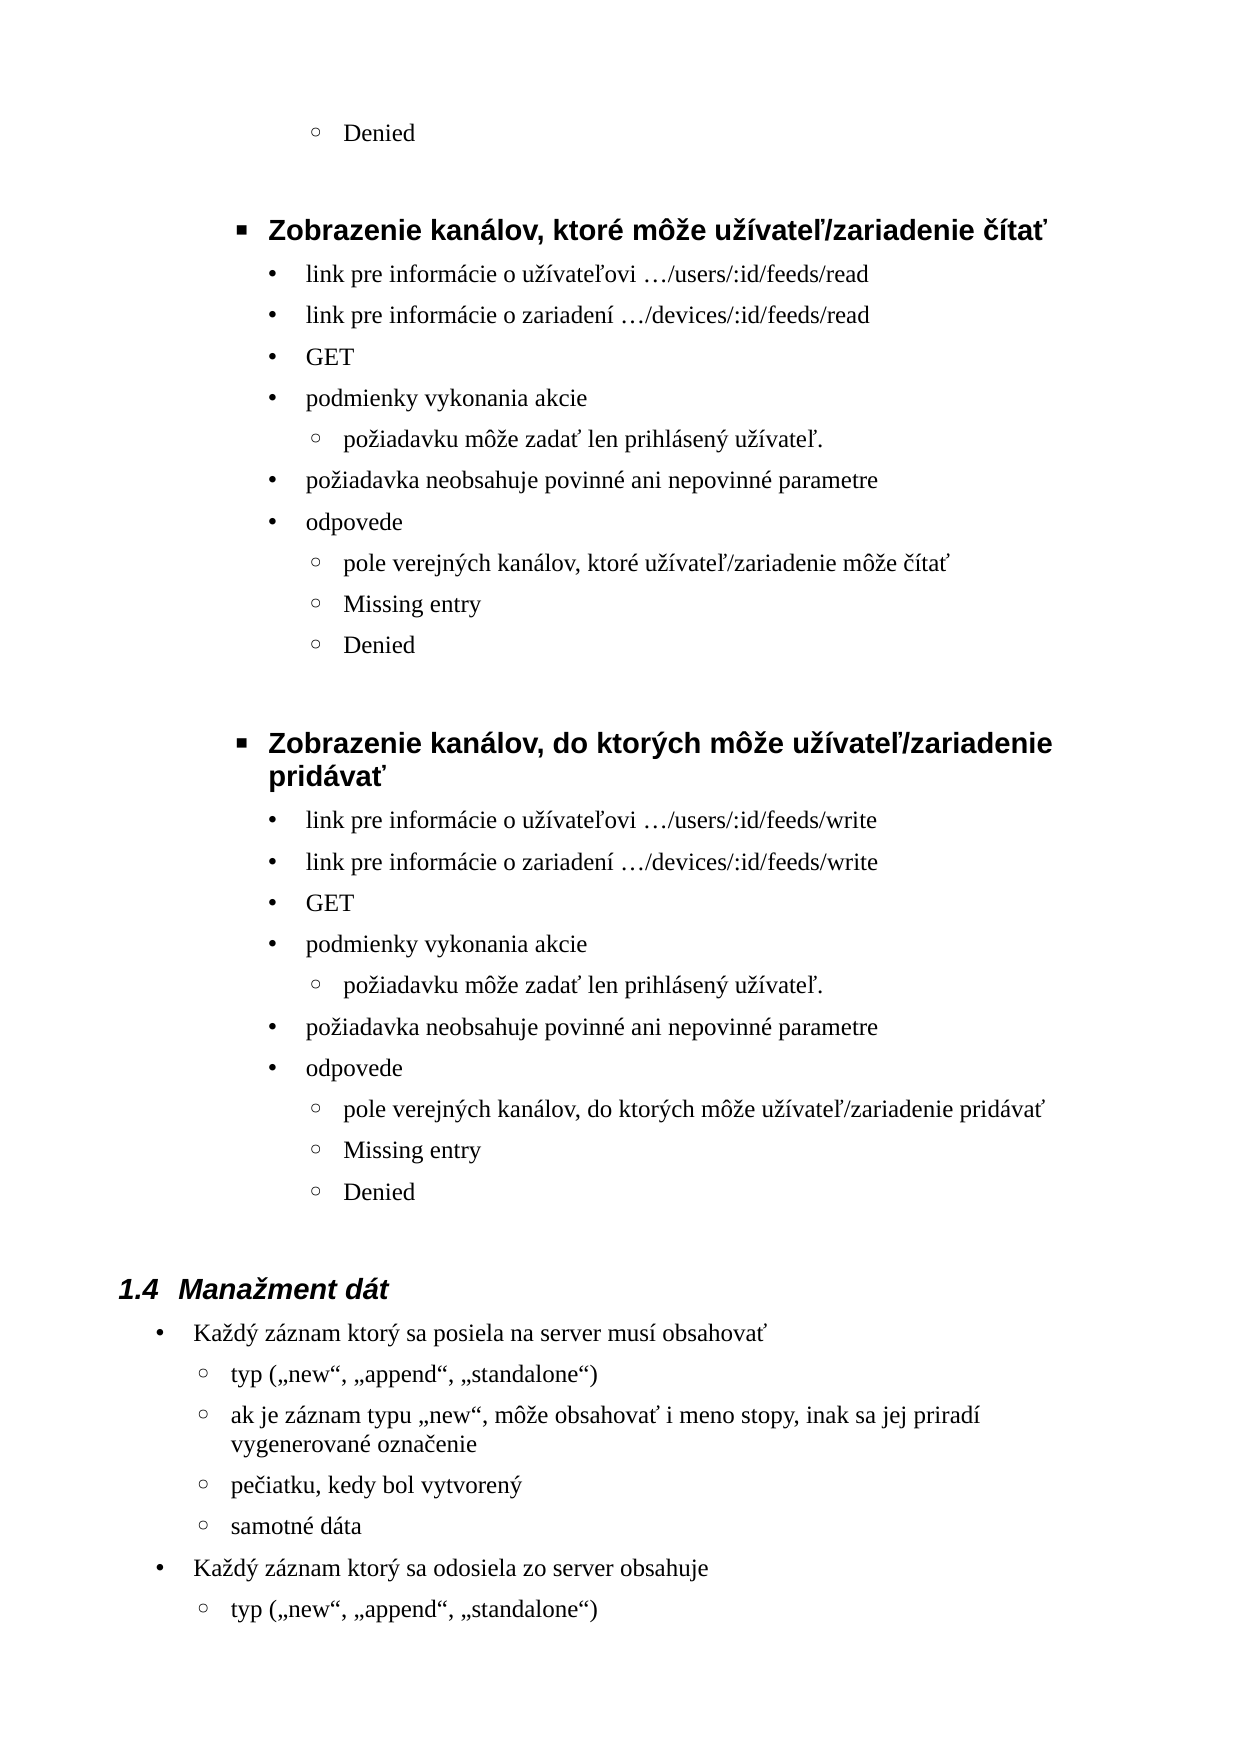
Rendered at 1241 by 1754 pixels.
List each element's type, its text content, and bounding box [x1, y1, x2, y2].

list pole verejných kanálov, ktoré užívateľ/zariadenie môže čítať [306, 548, 1122, 577]
list Denied [306, 118, 1122, 176]
list Denied [306, 631, 1122, 688]
list GET [268, 342, 1122, 371]
list typ („new“, „append“, „standalone“) [193, 1359, 1122, 1388]
subtitle Zobrazenie kanálov, do ktorých môže užívateľ/zariadenie pridávať [231, 726, 1122, 793]
subtitle Manažment dát [118, 1272, 1122, 1305]
list link pre informácie o užívateľovi …/users/:id/feeds/read [268, 259, 1122, 288]
list odpovede [268, 507, 1122, 536]
subtitle Zobrazenie kanálov, ktoré môže užívateľ/zariadenie čítať [231, 213, 1122, 247]
list Každý záznam ktorý sa posiela na server musí obsahovať [156, 1318, 1122, 1346]
list typ („new“, „append“, „standalone“) [193, 1594, 1122, 1623]
list Missing entry [306, 589, 1122, 618]
list podmienky vykonania akcie [268, 383, 1122, 412]
list link pre informácie o zariadení …/devices/:id/feeds/write [268, 847, 1122, 875]
list požiadavka neobsahuje povinné ani nepovinné parametre [268, 466, 1122, 494]
list Každý záznam ktorý sa odosiela zo server obsahuje [156, 1553, 1122, 1581]
list pole verejných kanálov, do ktorých môže užívateľ/zariadenie pridávať [306, 1094, 1122, 1123]
list ak je záznam typu „new“, môže obsahovať i meno stopy, inak sa jej priradí vygenerované označenie [193, 1400, 1122, 1458]
list požiadavka neobsahuje povinné ani nepovinné parametre [268, 1012, 1122, 1040]
list link pre informácie o užívateľovi …/users/:id/feeds/write [268, 805, 1122, 834]
list Denied [306, 1177, 1122, 1234]
list požiadavku môže zadať len prihlásený užívateľ. [306, 424, 1122, 453]
list podmienky vykonania akcie [268, 929, 1122, 958]
list GET [268, 888, 1122, 917]
list požiadavku môže zadať len prihlásený užívateľ. [306, 970, 1122, 999]
list link pre informácie o zariadení …/devices/:id/feeds/read [268, 301, 1122, 329]
list odpovede [268, 1053, 1122, 1082]
list samotné dáta [193, 1511, 1122, 1540]
list pečiatku, kedy bol vytvorený [193, 1470, 1122, 1499]
list Missing entry [306, 1135, 1122, 1164]
